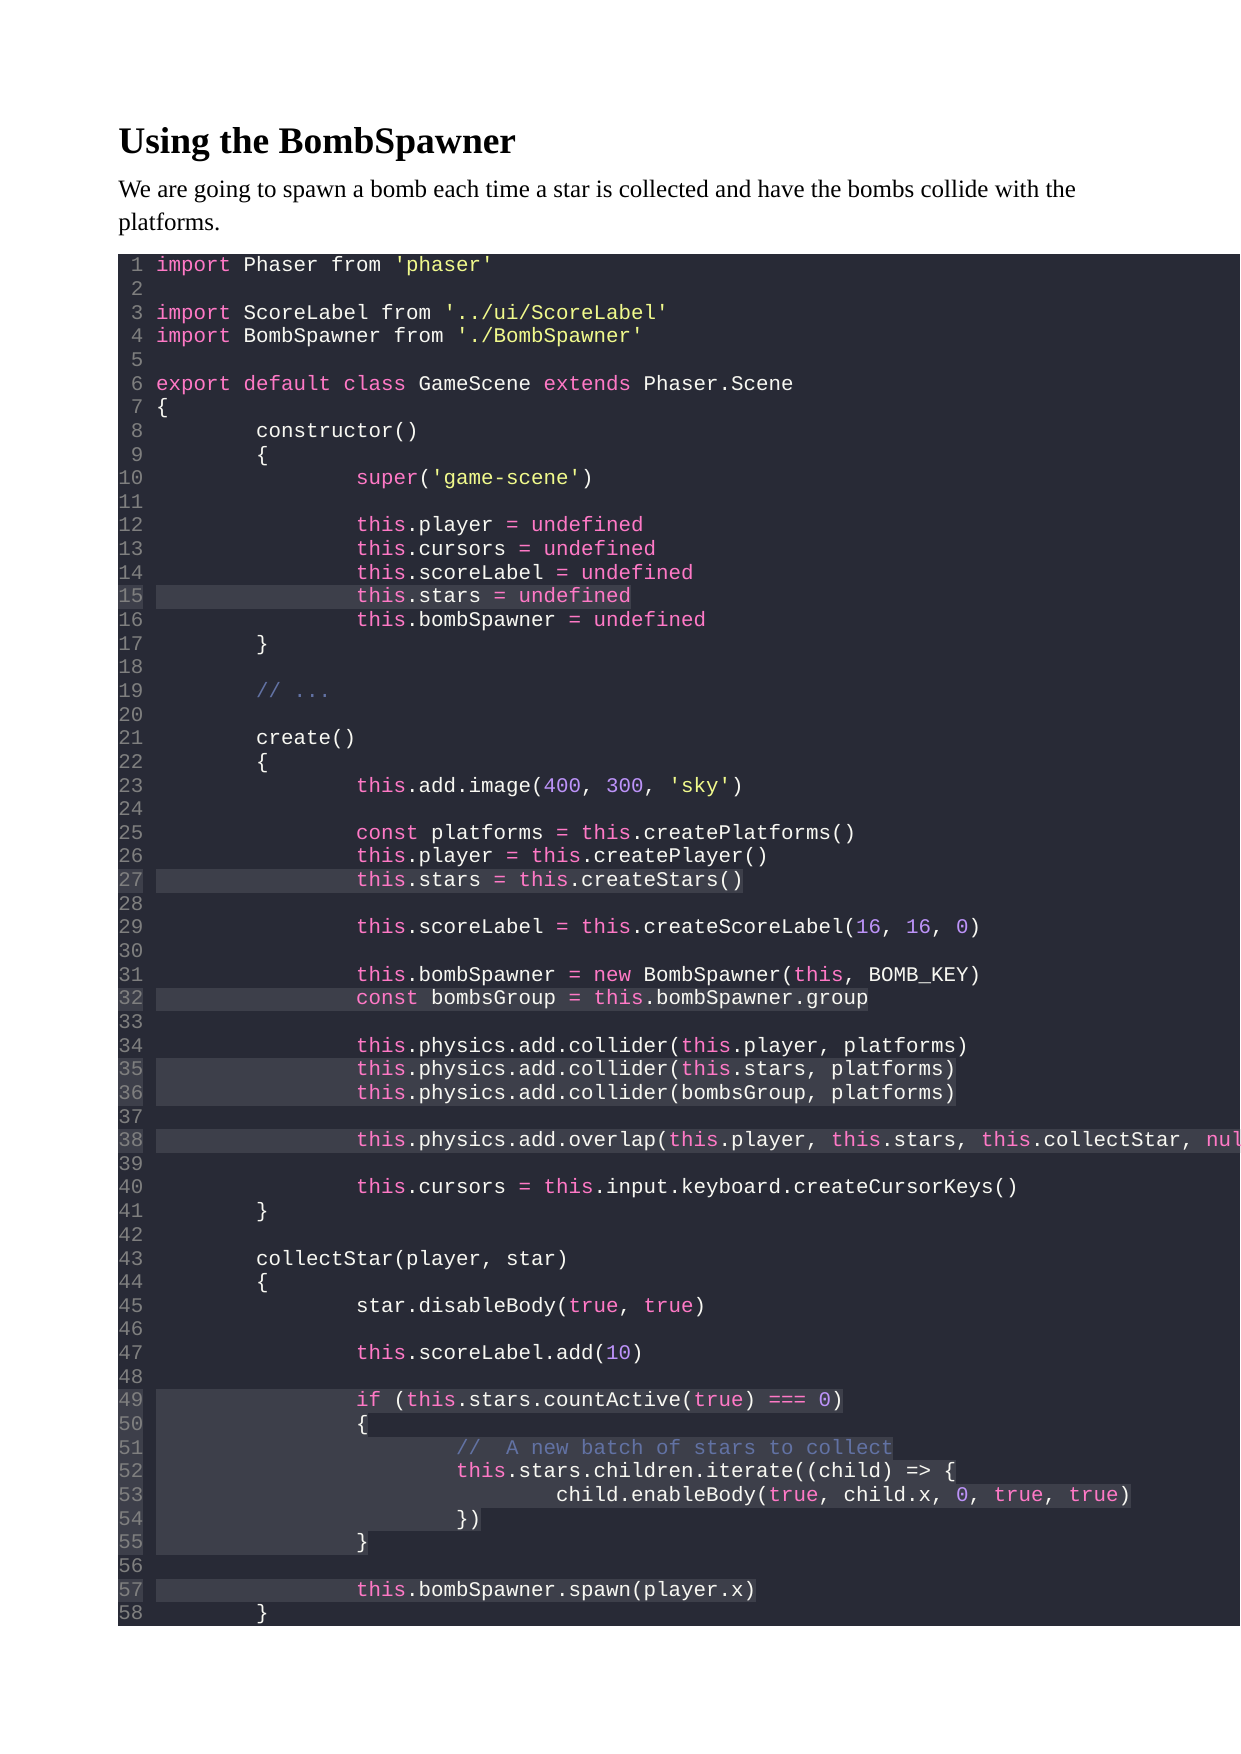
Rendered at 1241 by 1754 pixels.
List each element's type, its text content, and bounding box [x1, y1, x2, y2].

subtitle Using the BombSpawner [118, 118, 1122, 161]
text We are going to spawn a bomb each time a star is collected and have the bombs collide with the platforms. [118, 174, 1122, 236]
